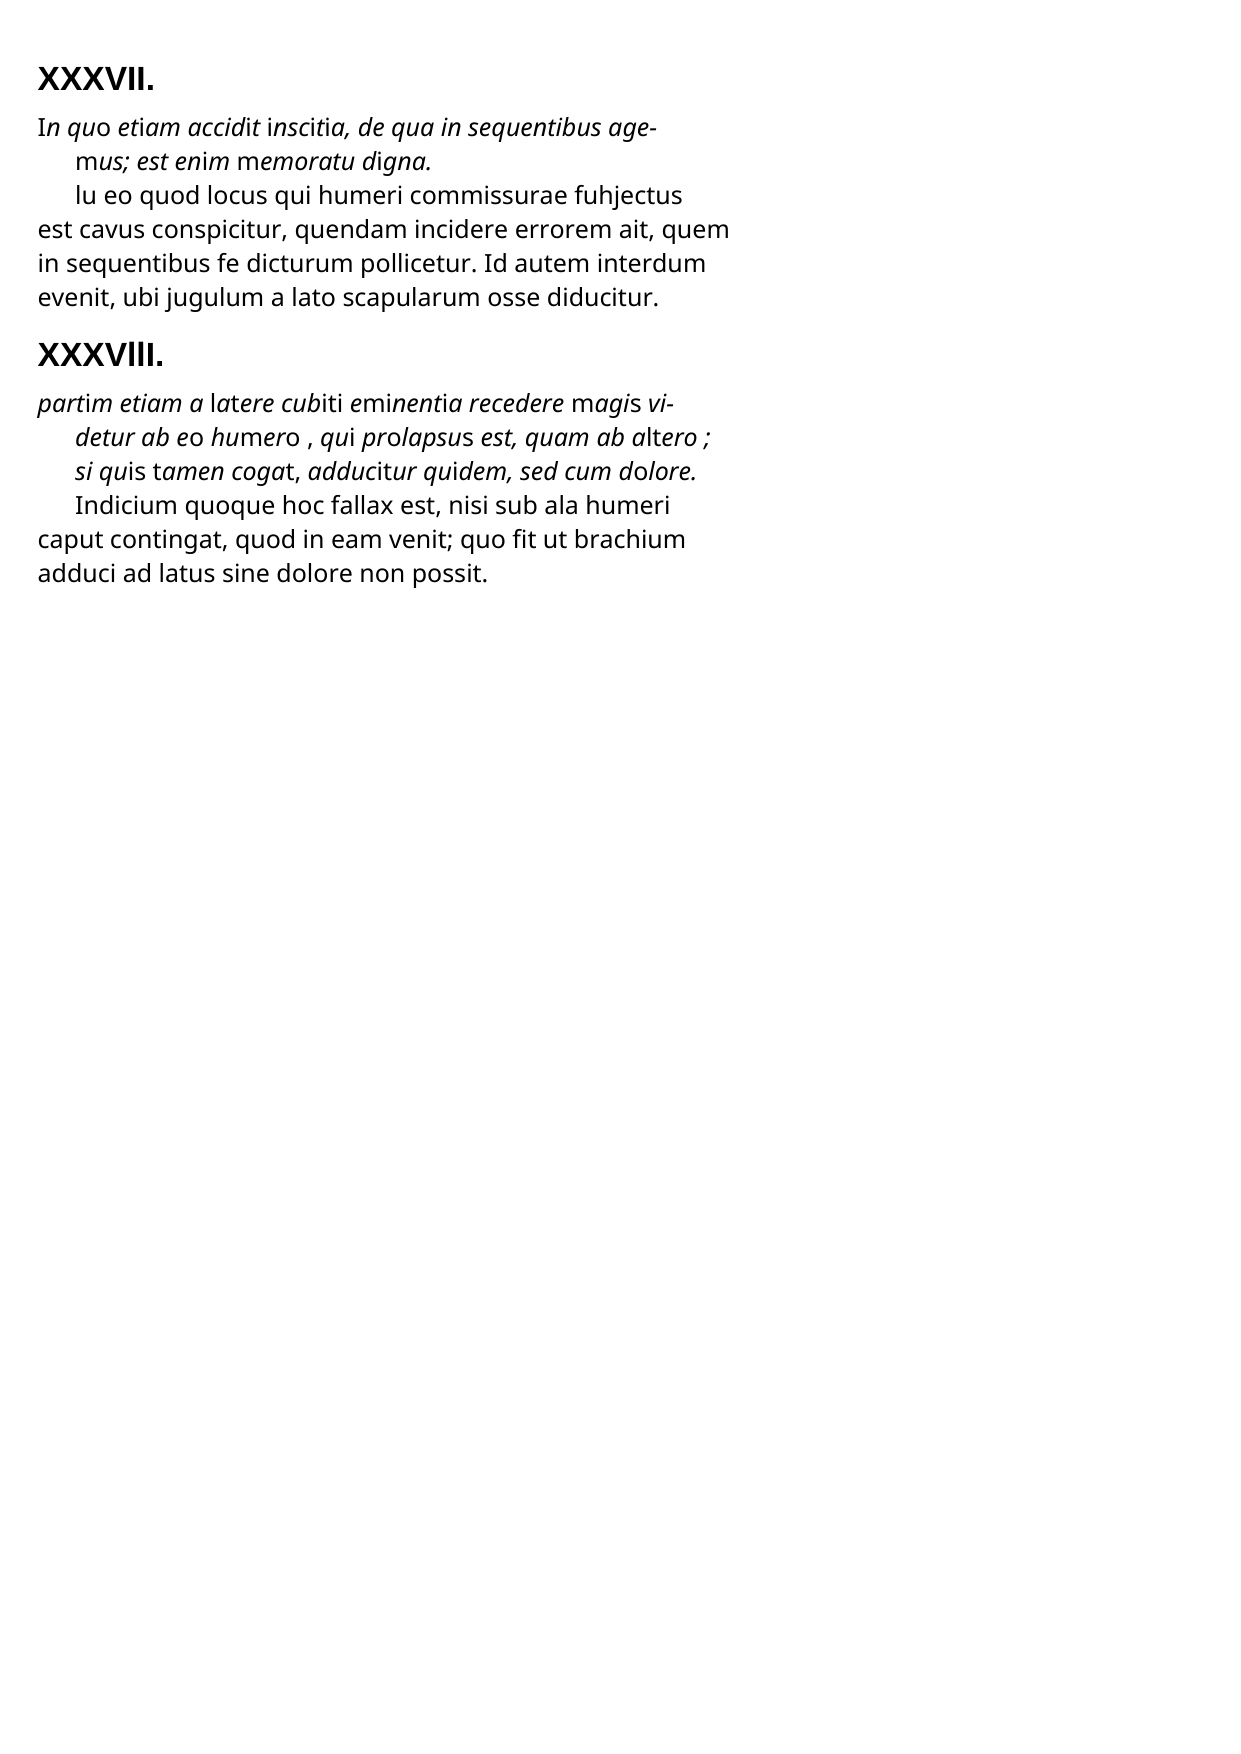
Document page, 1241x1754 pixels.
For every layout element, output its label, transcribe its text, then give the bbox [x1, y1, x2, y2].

text partim etiam a latere cubiti eminentia recedere magis vi- detur ab eo humero , qui prolapsus est, quam ab altero ; si quis tamen cogat, adducitur quidem, sed cum dolore. [37, 386, 1203, 488]
text In quo etiam accidit inscitia, de qua in sequentibus age- mus; est enim memoratu digna. [37, 109, 1203, 178]
subtitle XXXVII. [37, 58, 1203, 97]
text Indicium quoque hoc fallax est, nisi sub ala humeri caput contingat, quod in eam venit; quo fit ut brachium adduci ad latus sine dolore non possit. [37, 488, 1203, 590]
text lu eo quod locus qui humeri commissurae fuhjectus est cavus conspicitur, quendam incidere errorem ait, quem in sequentibus fe dicturum pollicetur. Id autem interdum evenit, ubi jugulum a lato scapularum osse diducitur. [37, 178, 1203, 314]
subtitle XXXVllI. [37, 335, 1203, 373]
